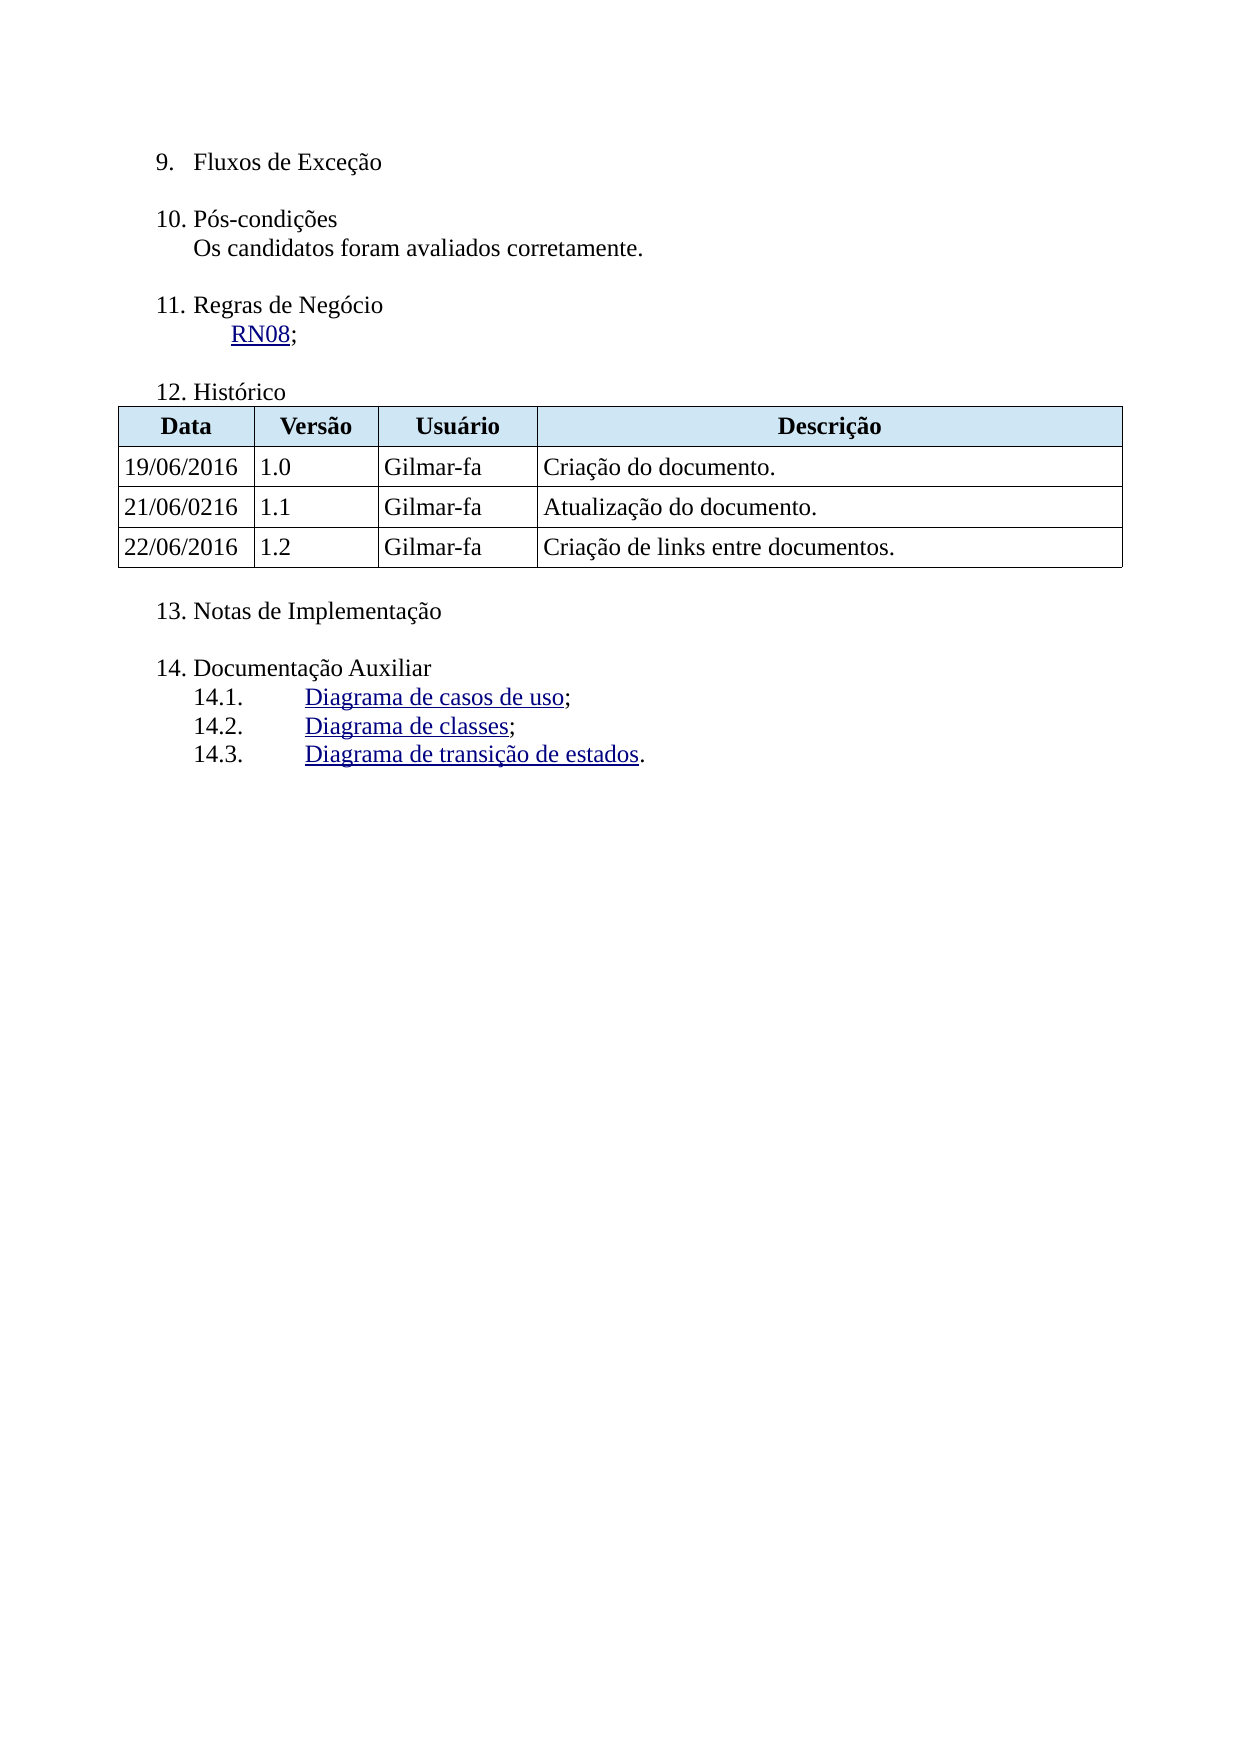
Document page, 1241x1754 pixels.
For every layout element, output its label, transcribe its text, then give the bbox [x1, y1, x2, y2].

list Pós-condições [156, 204, 1122, 233]
table_header Descrição [538, 407, 1122, 446]
list RN08; [193, 319, 1122, 348]
list Notas de Implementação [156, 596, 1122, 624]
list Diagrama de casos de uso; [193, 682, 1122, 711]
table_cell Atualização do documento. [538, 487, 1122, 527]
table_cell 1.1 [255, 487, 378, 527]
table_cell 1.0 [255, 447, 378, 486]
list Histórico [156, 377, 1122, 406]
list Diagrama de transição de estados. [193, 739, 1122, 768]
table_header Usuário [379, 407, 537, 446]
table_cell 21/06/0216 [119, 487, 254, 527]
table_cell Criação do documento. [538, 447, 1122, 486]
table_cell Gilmar-fa [379, 487, 537, 527]
table_cell 1.2 [255, 528, 378, 567]
list Diagrama de classes; [193, 711, 1122, 739]
list Regras de Negócio [156, 291, 1122, 319]
table_cell 19/06/2016 [119, 447, 254, 486]
list Documentação Auxiliar [156, 653, 1122, 682]
table_cell Gilmar-fa [379, 528, 537, 567]
table_cell 22/06/2016 [119, 528, 254, 567]
table_cell Criação de links entre documentos. [538, 528, 1122, 567]
list Fluxos de Exceção [156, 147, 1122, 176]
table_header Data [119, 407, 254, 446]
list Os candidatos foram avaliados corretamente. [156, 233, 1122, 262]
table_cell Gilmar-fa [379, 447, 537, 486]
table_header Versão [255, 407, 378, 446]
